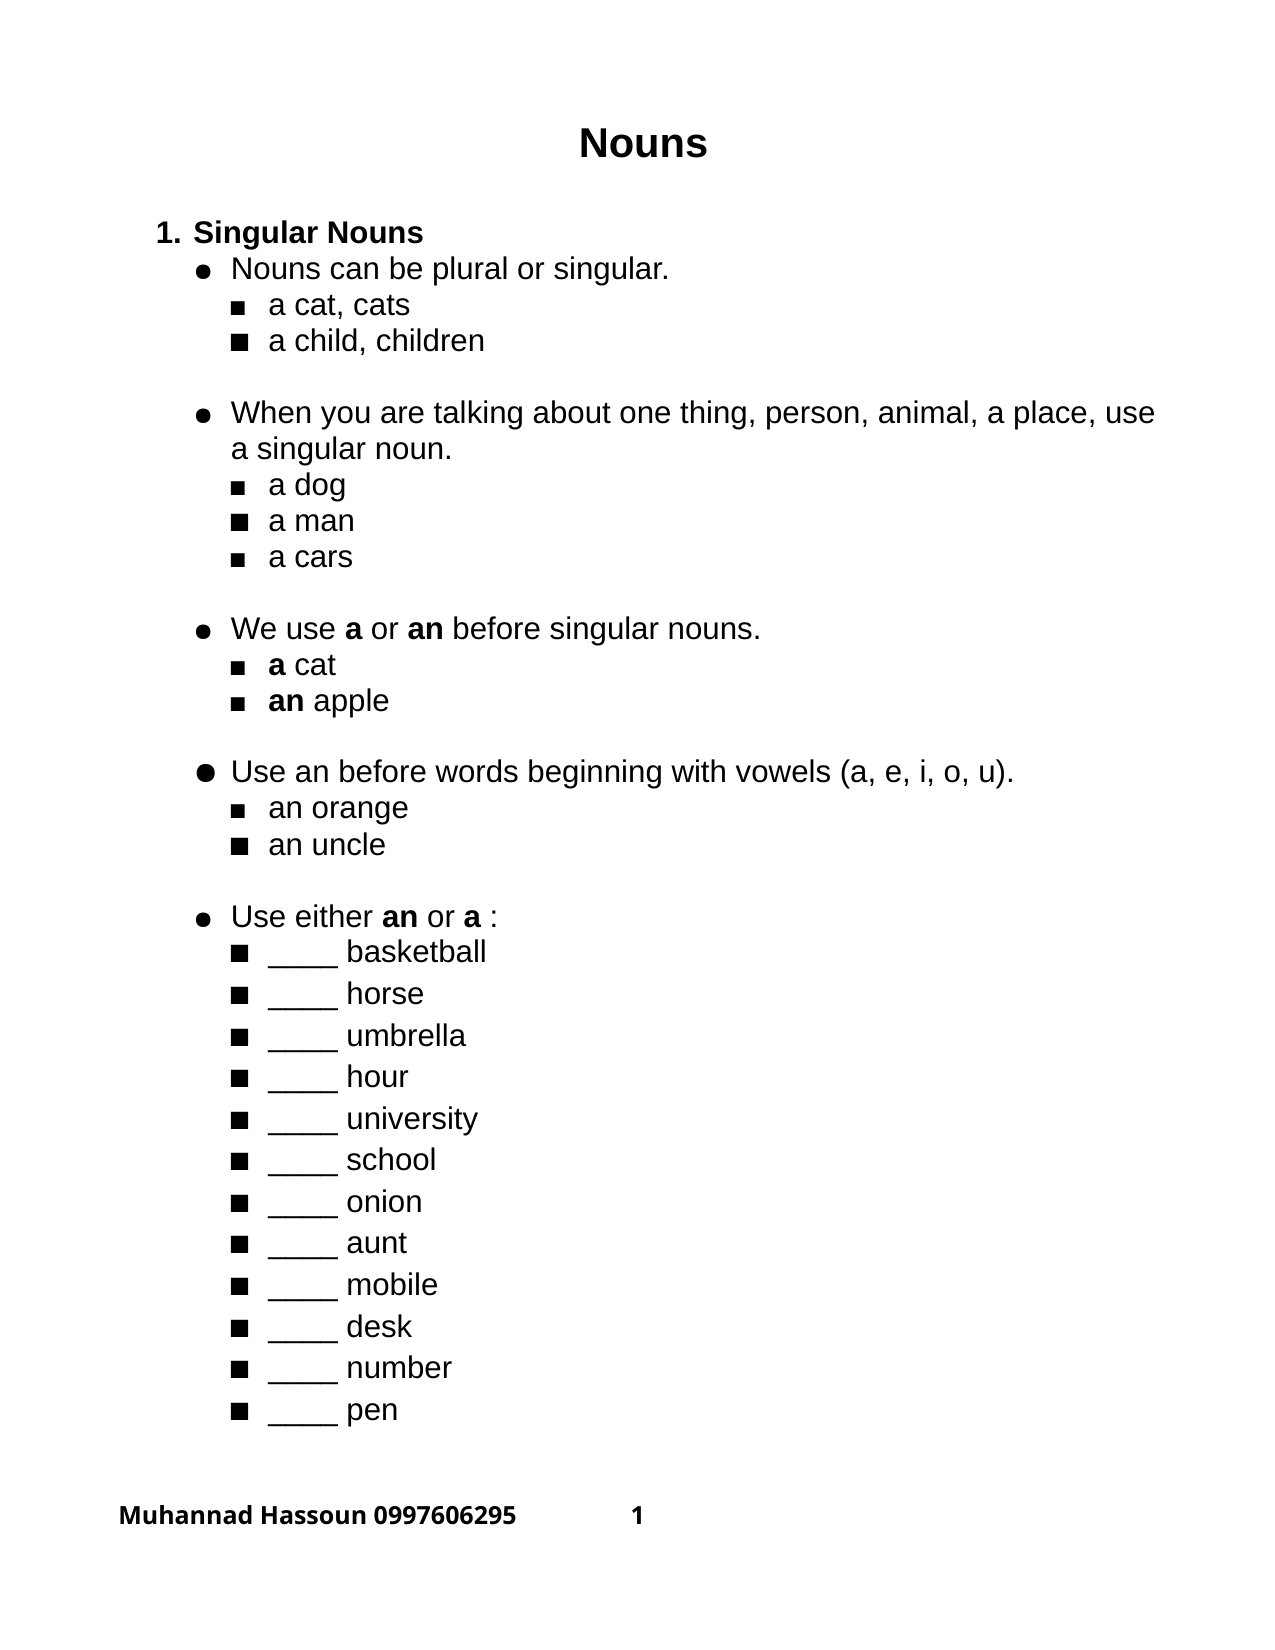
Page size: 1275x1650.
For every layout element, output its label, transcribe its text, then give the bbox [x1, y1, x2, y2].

list ____ onion [231, 1183, 1157, 1219]
list Nouns can be plural or singular. [193, 250, 1157, 286]
list When you are talking about one thing, person, animal, a place, use a singular noun. [193, 394, 1157, 466]
list ____ horse [231, 975, 1157, 1011]
list a child, children [231, 322, 1157, 358]
list Use either an or a : [193, 898, 1157, 933]
list an apple [231, 682, 1157, 717]
list ____ desk [231, 1308, 1157, 1344]
list Use an before words beginning with vowels (a, e, i, o, u). [193, 753, 1157, 789]
list ____ pen [231, 1391, 1157, 1427]
list a man [231, 502, 1157, 538]
list a cat [231, 646, 1157, 682]
list a cat, cats [231, 286, 1157, 322]
list ____ basketball [231, 933, 1157, 970]
list a dog [231, 466, 1157, 502]
list Singular Nouns [156, 214, 1157, 250]
list an uncle [231, 826, 1157, 862]
list ____ aunt [231, 1224, 1157, 1261]
list a cars [231, 538, 1157, 574]
list ____ umbrella [231, 1017, 1157, 1053]
list ____ hour [231, 1058, 1157, 1094]
text Nouns [118, 118, 1157, 166]
list ____ school [231, 1141, 1157, 1177]
list an orange [231, 789, 1157, 826]
list ____ mobile [231, 1266, 1157, 1302]
list We use a or an before singular nouns. [193, 610, 1157, 646]
list ____ university [231, 1100, 1157, 1136]
list ____ number [231, 1349, 1157, 1385]
